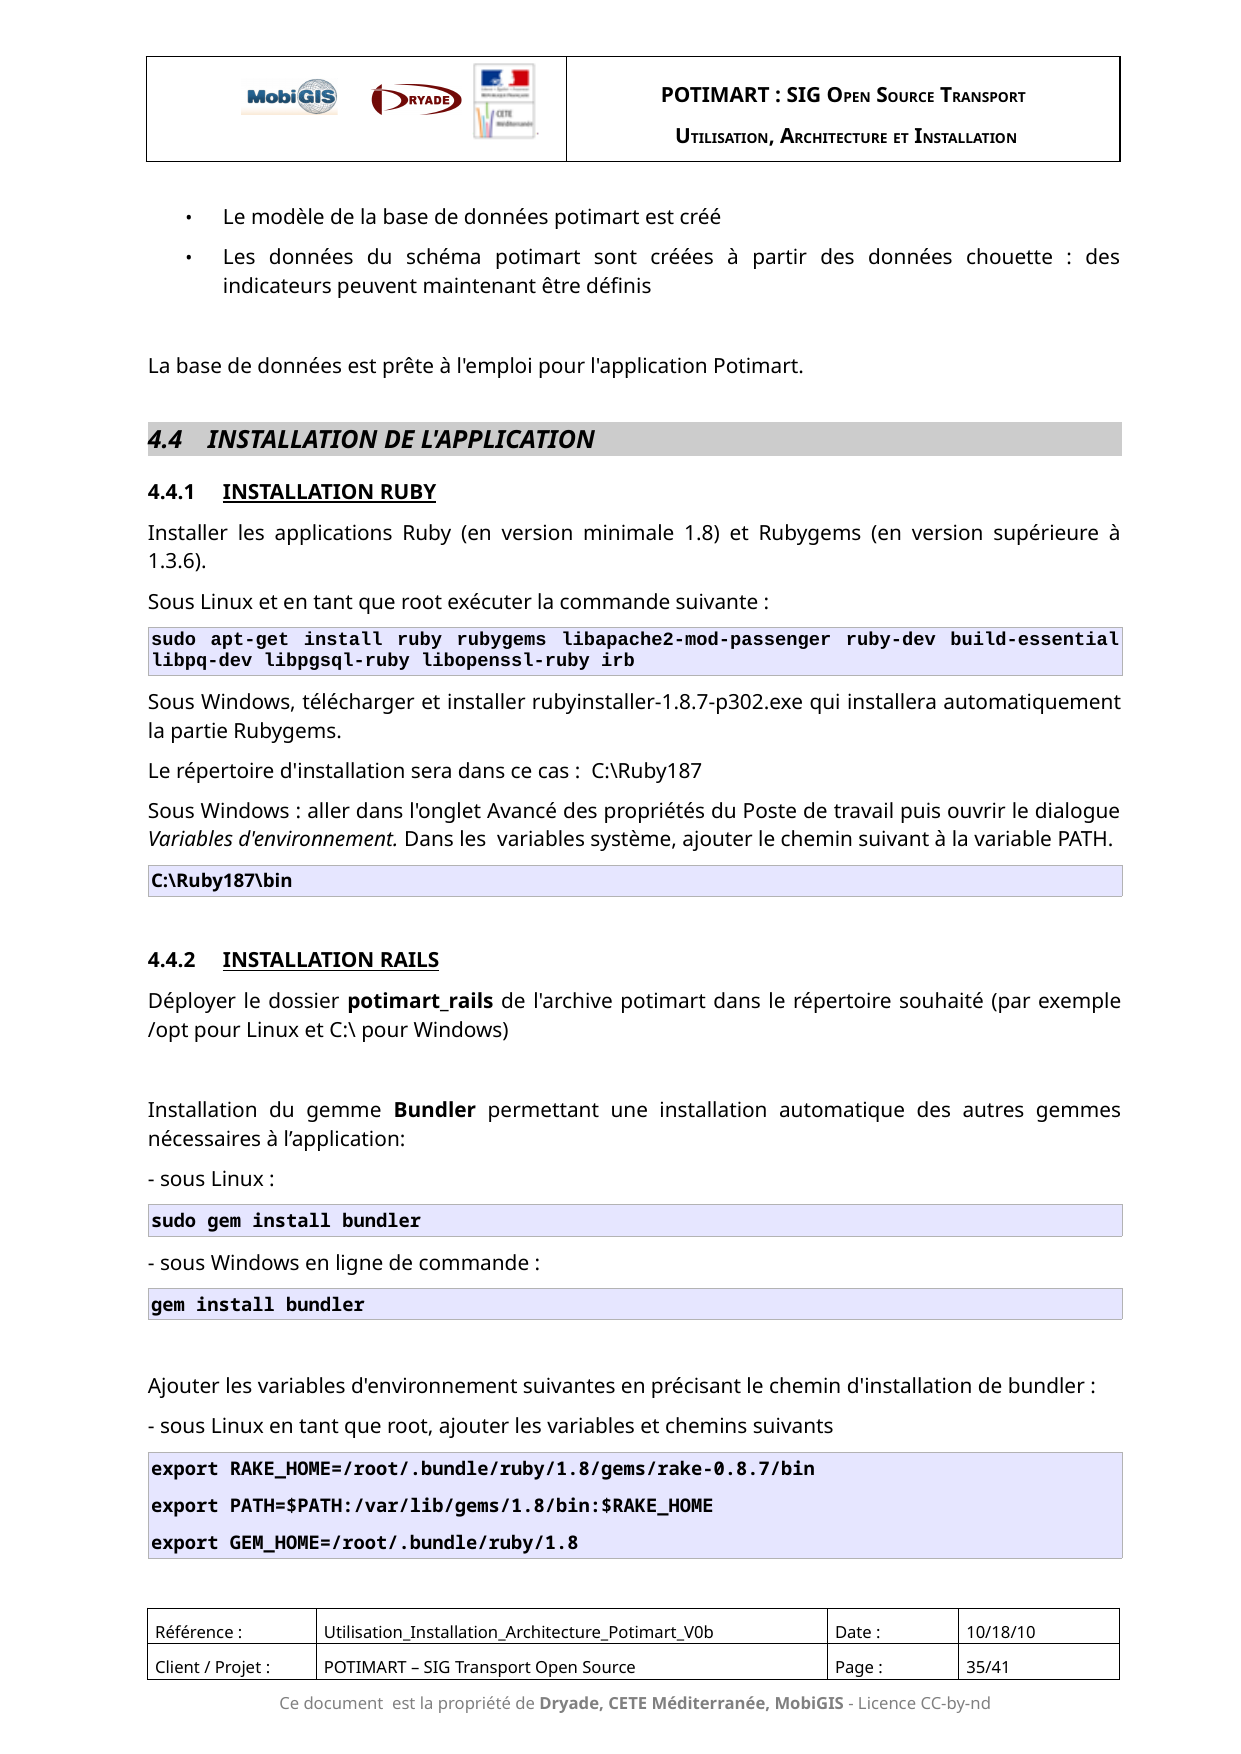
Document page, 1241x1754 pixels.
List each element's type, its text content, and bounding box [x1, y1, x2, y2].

text export GEM_HOME=/root/.bundle/ruby/1.8 [149, 1526, 1122, 1558]
text Le répertoire d'installation sera dans ce cas : C:\Ruby187 [148, 756, 1122, 784]
subtitle Installation RUBY [148, 468, 1129, 506]
picture [241, 78, 338, 115]
text La base de données est prête à l'emploi pour l'application Potimart. [148, 351, 1122, 380]
text Déployer le dossier potimart_rails de l'archive potimart dans le répertoire souhaité (par exemple /opt pour Linux et C:\ pour Windows) [148, 987, 1122, 1043]
picture [370, 84, 462, 115]
text - sous Linux en tant que root, ajouter les variables et chemins suivants [148, 1412, 1122, 1440]
text C:\Ruby187\bin [149, 866, 1122, 896]
text Sous Windows, télécharger et installer rubyinstaller-1.8.7-p302.exe qui installera automatiquement la partie Rubygems. [148, 687, 1122, 744]
text export PATH=$PATH:/var/lib/gems/1.8/bin:$RAKE_HOME [149, 1489, 1122, 1518]
list Le modèle de la base de données potimart est créé [185, 202, 1122, 231]
text Installer les applications Ruby (en version minimale 1.8) et Rubygems (en version supérieure à 1.3.6). [148, 518, 1122, 575]
subtitle Installation RAILS [148, 937, 1129, 974]
list Les données du schéma potimart sont créées à partir des données chouette : des indicateurs peuvent maintenant être définis [185, 242, 1122, 299]
picture [472, 62, 539, 141]
text - sous Windows en ligne de commande : [148, 1248, 1122, 1276]
text export RAKE_HOME=/root/.bundle/ruby/1.8/gems/rake-0.8.7/bin [149, 1453, 1122, 1480]
text sudo apt-get install ruby rubygems libapache2-mod-passenger ruby-dev build-essential libpq-dev libpgsql-ruby libopenssl-ruby irb [149, 628, 1122, 675]
text Installation du gemme Bundler permettant une installation automatique des autres gemmes nécessaires à l’application: [148, 1095, 1122, 1152]
text gem install bundler [149, 1289, 1122, 1319]
text Sous Linux et en tant que root exécuter la commande suivante : [148, 587, 1122, 615]
text - sous Linux : [148, 1164, 1122, 1192]
subtitle Installation de l'application [148, 422, 1122, 456]
text Sous Windows : aller dans l'onglet Avancé des propriétés du Poste de travail puis ouvrir le dialogue Variables d'environnement. Dans les variables système, ajouter le chemin suivant à la variable PATH. [148, 796, 1122, 853]
text Ajouter les variables d'environnement suivantes en précisant le chemin d'installation de bundler : [148, 1371, 1122, 1400]
text sudo gem install bundler [149, 1205, 1122, 1236]
